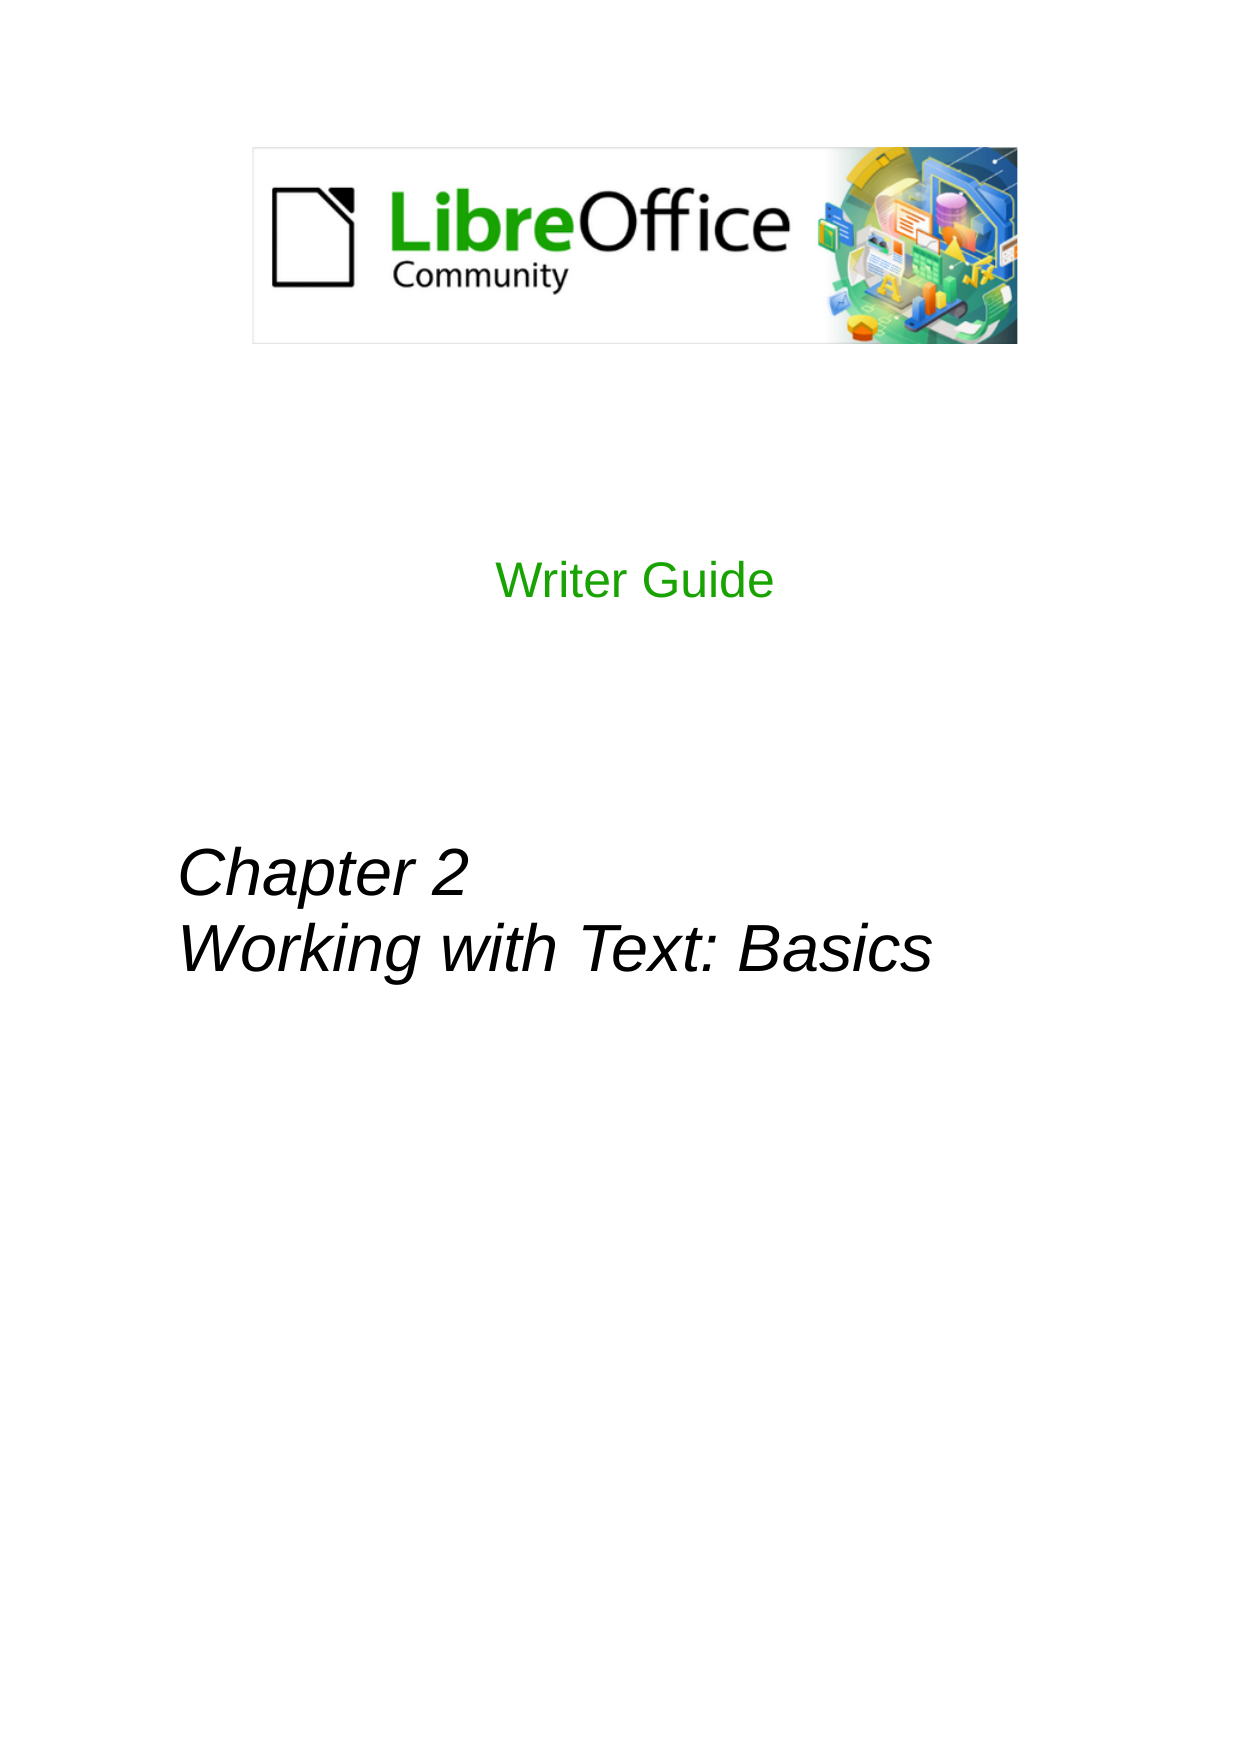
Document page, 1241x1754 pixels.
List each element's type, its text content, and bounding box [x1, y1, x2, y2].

text Writer Guide [177, 550, 1093, 608]
picture [252, 147, 1018, 344]
title Chapter 2 Working with Text: Basics [177, 833, 1093, 986]
